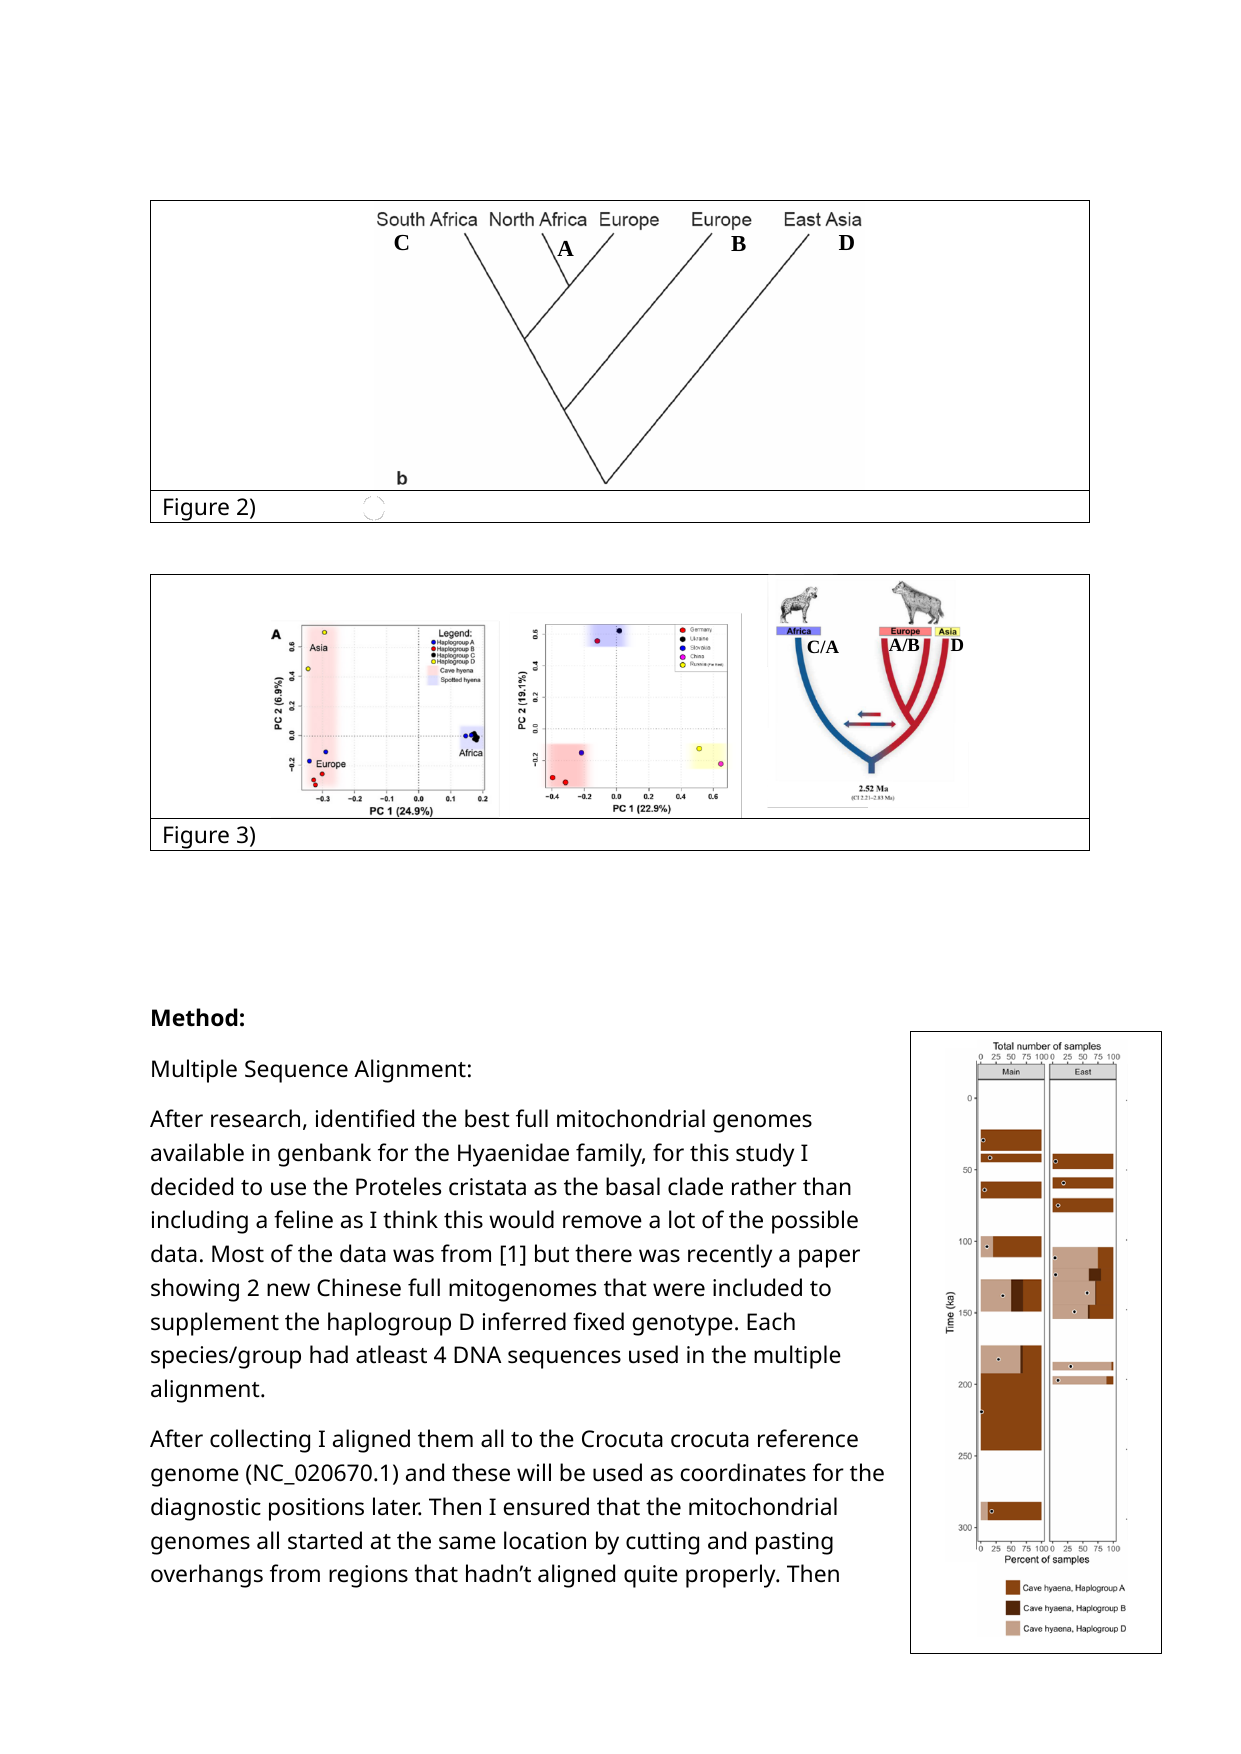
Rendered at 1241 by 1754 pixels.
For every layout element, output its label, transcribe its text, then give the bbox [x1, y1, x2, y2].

table_cell Figure 2) [151, 491, 1089, 522]
picture [363, 496, 385, 521]
table_cell Figure 3) [151, 819, 1089, 850]
text After collecting I aligned them all to the Crocuta crocuta reference genome (NC_020670.1) and these will be used as coordinates for the diagnostic positions later. Then I ensured that the mitochondrial genomes all started at the same location by cutting and pasting overhangs from regions that hadn’t aligned quite properly. Then [150, 1423, 910, 1589]
picture [945, 1039, 1128, 1640]
picture [372, 201, 868, 490]
text Method: [150, 1002, 1090, 1033]
table_header [969, 575, 1089, 817]
text After research, identified the best full mitochondrial genomes available in genbank for the Hyaenidae family, for this study I decided to use the Proteles cristata as the basal clade rather than including a feline as I think this would remove a lot of the possible data. Most of the data was from [1] but there was recently a paper showing 2 new Chinese full mitogenomes that were included to supplement the haplogroup D inferred fixed genotype. Each species/group had atleast 4 DNA sequences used in the multiple alignment. [150, 1103, 910, 1404]
text Multiple Sequence Alignment: [150, 1052, 910, 1084]
table_header [151, 575, 271, 817]
table_header [868, 201, 1089, 490]
table_header [151, 201, 372, 490]
picture [271, 574, 969, 818]
